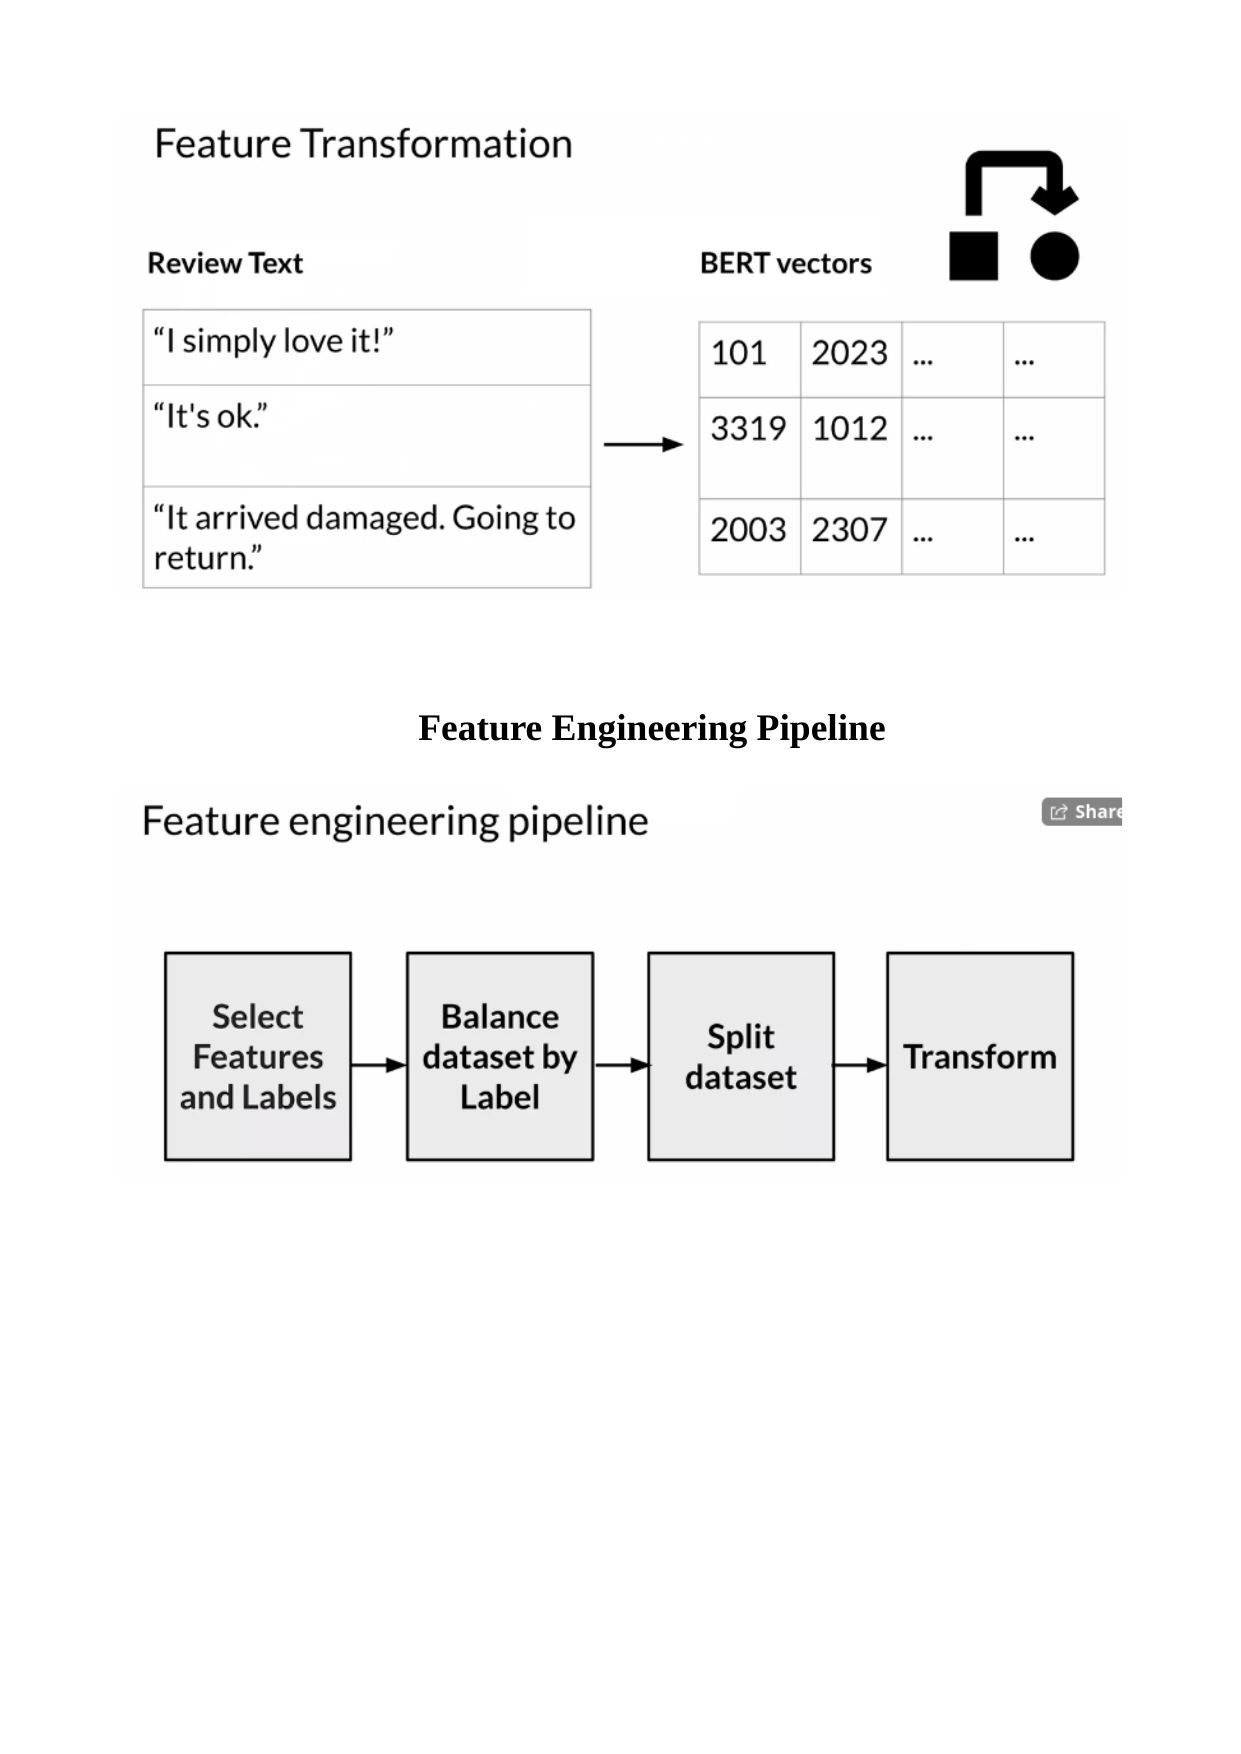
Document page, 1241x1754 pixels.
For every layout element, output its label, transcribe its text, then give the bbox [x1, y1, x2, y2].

picture [118, 790, 1123, 1183]
picture [118, 118, 1123, 595]
subtitle Feature Engineering Pipeline [118, 706, 1122, 749]
